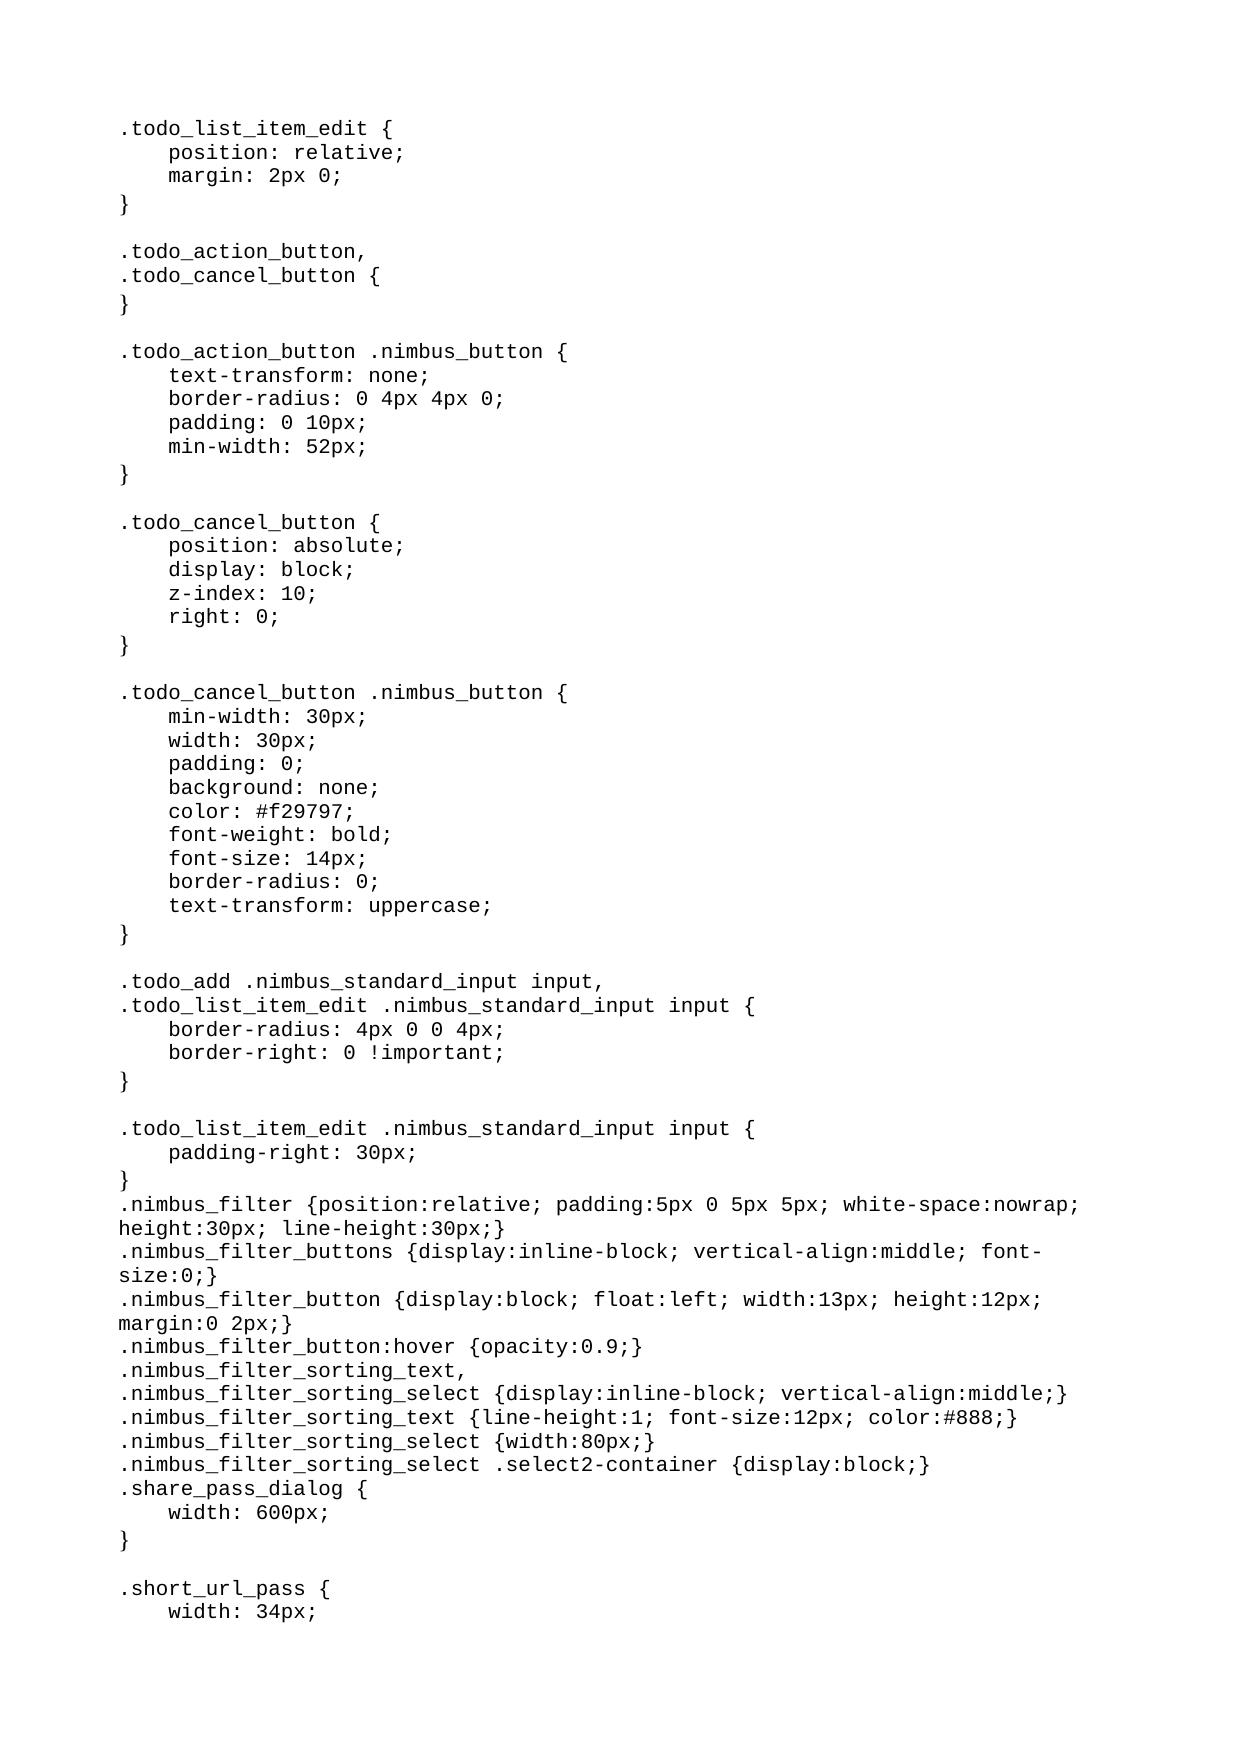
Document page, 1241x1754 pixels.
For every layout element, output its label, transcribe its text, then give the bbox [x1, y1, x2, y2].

text .nimbus_filter {position:relative; padding:5px 0 5px 5px; white-space:nowrap; height:30px; line-height:30px;} [118, 1194, 1122, 1242]
text .short_url_pass { [118, 1578, 1122, 1601]
text width: 600px; [118, 1502, 1122, 1525]
text z-index: 10; [118, 583, 1122, 606]
text font-size: 14px; [118, 848, 1122, 872]
text .nimbus_filter_sorting_select {width:80px;} [118, 1431, 1122, 1454]
text } [118, 1525, 1122, 1554]
text border-radius: 0; [118, 872, 1122, 895]
text } [118, 630, 1122, 659]
text } [118, 289, 1122, 317]
text width: 30px; [118, 730, 1122, 753]
text padding: 0; [118, 753, 1122, 777]
text .nimbus_filter_button:hover {opacity:0.9;} [118, 1336, 1122, 1360]
text .nimbus_filter_button {display:block; float:left; width:13px; height:12px; margin:0 2px;} [118, 1289, 1122, 1336]
text .nimbus_filter_sorting_text, [118, 1360, 1122, 1383]
text min-width: 52px; [118, 436, 1122, 459]
text .nimbus_filter_sorting_text {line-height:1; font-size:12px; color:#888;} [118, 1407, 1122, 1431]
text position: absolute; [118, 535, 1122, 559]
text .share_pass_dialog { [118, 1478, 1122, 1502]
text .todo_add .nimbus_standard_input input, [118, 971, 1122, 995]
text .todo_action_button, [118, 241, 1122, 265]
text .nimbus_filter_sorting_select .select2-container {display:block;} [118, 1454, 1122, 1478]
text min-width: 30px; [118, 706, 1122, 730]
text background: none; [118, 777, 1122, 801]
text font-weight: bold; [118, 824, 1122, 848]
text } [118, 189, 1122, 218]
text } [118, 1166, 1122, 1194]
text padding: 0 10px; [118, 412, 1122, 436]
text text-transform: none; [118, 365, 1122, 388]
text .todo_cancel_button .nimbus_button { [118, 682, 1122, 706]
text position: relative; [118, 142, 1122, 165]
text padding-right: 30px; [118, 1142, 1122, 1166]
text text-transform: uppercase; [118, 895, 1122, 919]
text .todo_list_item_edit .nimbus_standard_input input { [118, 995, 1122, 1018]
text right: 0; [118, 606, 1122, 630]
text border-radius: 0 4px 4px 0; [118, 388, 1122, 412]
text .todo_list_item_edit .nimbus_standard_input input { [118, 1118, 1122, 1142]
text margin: 2px 0; [118, 165, 1122, 189]
text border-radius: 4px 0 0 4px; [118, 1018, 1122, 1042]
text .todo_cancel_button { [118, 512, 1122, 535]
text .todo_list_item_edit { [118, 118, 1122, 142]
text color: #f29797; [118, 801, 1122, 824]
text border-right: 0 !important; [118, 1042, 1122, 1066]
text } [118, 459, 1122, 488]
text } [118, 919, 1122, 948]
text .todo_cancel_button { [118, 265, 1122, 289]
text width: 34px; [118, 1601, 1122, 1625]
text .todo_action_button .nimbus_button { [118, 341, 1122, 365]
text .nimbus_filter_sorting_select {display:inline-block; vertical-align:middle;} [118, 1383, 1122, 1407]
text } [118, 1066, 1122, 1094]
text .nimbus_filter_buttons {display:inline-block; vertical-align:middle; font-size:0;} [118, 1242, 1122, 1289]
text display: block; [118, 559, 1122, 583]
